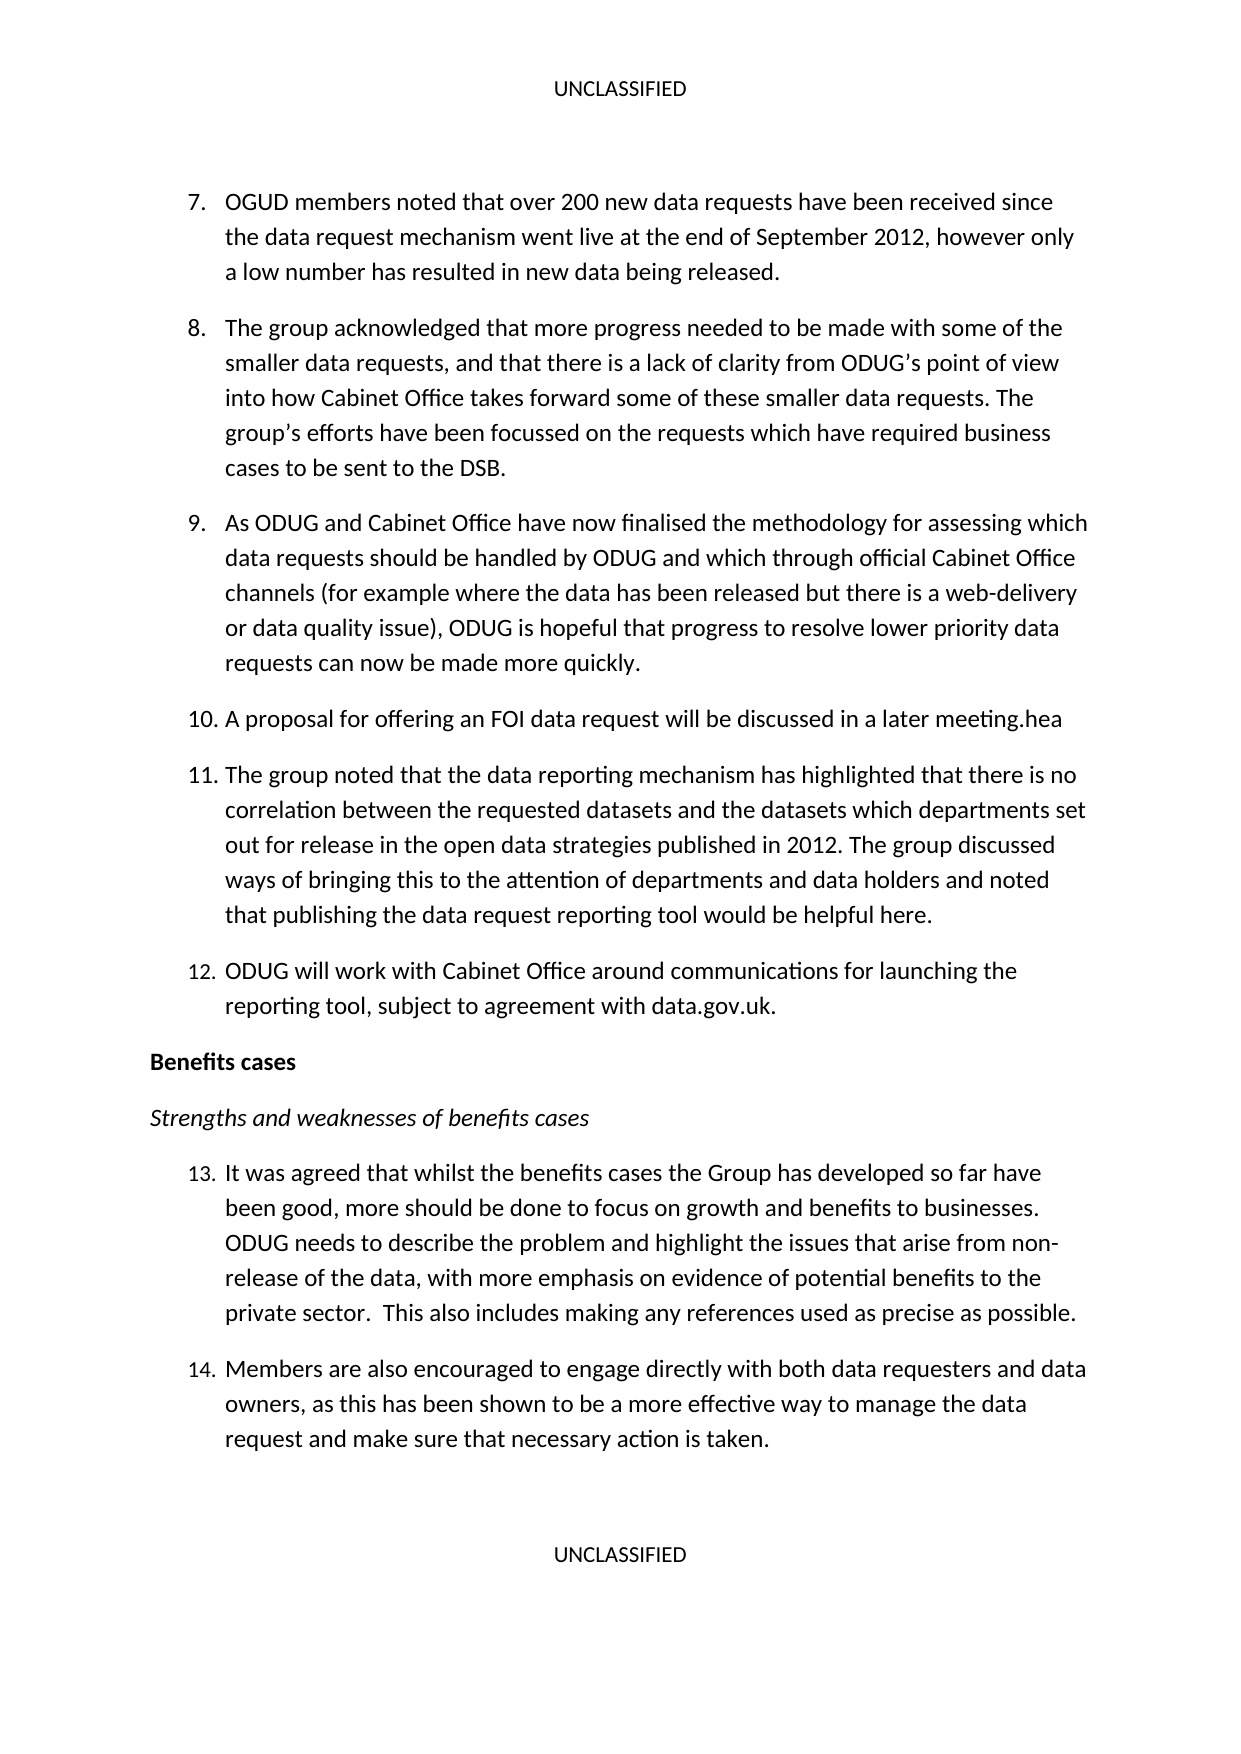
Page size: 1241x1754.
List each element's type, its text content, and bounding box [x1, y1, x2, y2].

list It was agreed that whilst the benefits cases the Group has developed so far have been good, more should be done to focus on growth and benefits to businesses. ODUG needs to describe the problem and highlight the issues that arise from non-release of the data, with more emphasis on evidence of potential benefits to the private sector. This also includes making any references used as precise as possible. [187, 1157, 1090, 1328]
list Members are also encouraged to engage directly with both data requesters and data owners, as this has been shown to be a more effective way to manage the data request and make sure that necessary action is taken. [187, 1353, 1090, 1454]
text Benefits cases [150, 1046, 1090, 1076]
list As ODUG and Cabinet Office have now finalised the methodology for assessing which data requests should be handled by ODUG and which through official Cabinet Office channels (for example where the data has been released but there is a web-delivery or data quality issue), ODUG is hopeful that progress to resolve lower priority data requests can now be made more quickly. [187, 507, 1090, 678]
list ODUG will work with Cabinet Office around communications for launching the reporting tool, subject to agreement with data.gov.uk. [187, 955, 1090, 1021]
list The group acknowledged that more progress needed to be made with some of the smaller data requests, and that there is a lack of clarity from ODUG’s point of view into how Cabinet Office takes forward some of these smaller data requests. The group’s efforts have been focussed on the requests which have required business cases to be sent to the DSB. [187, 312, 1090, 482]
list A proposal for offering an FOI data request will be discussed in a later meeting.hea [187, 703, 1090, 734]
list The group noted that the data reporting mechanism has highlighted that there is no correlation between the requested datasets and the datasets which departments set out for release in the open data strategies published in 2012. The group discussed ways of bringing this to the attention of departments and data holders and noted that publishing the data request reporting tool would be helpful here. [187, 759, 1090, 930]
list OGUD members noted that over 200 new data requests have been received since the data request mechanism went live at the end of September 2012, however only a low number has resulted in new data being released. [187, 186, 1090, 286]
text Strengths and weaknesses of benefits cases [150, 1102, 1090, 1132]
